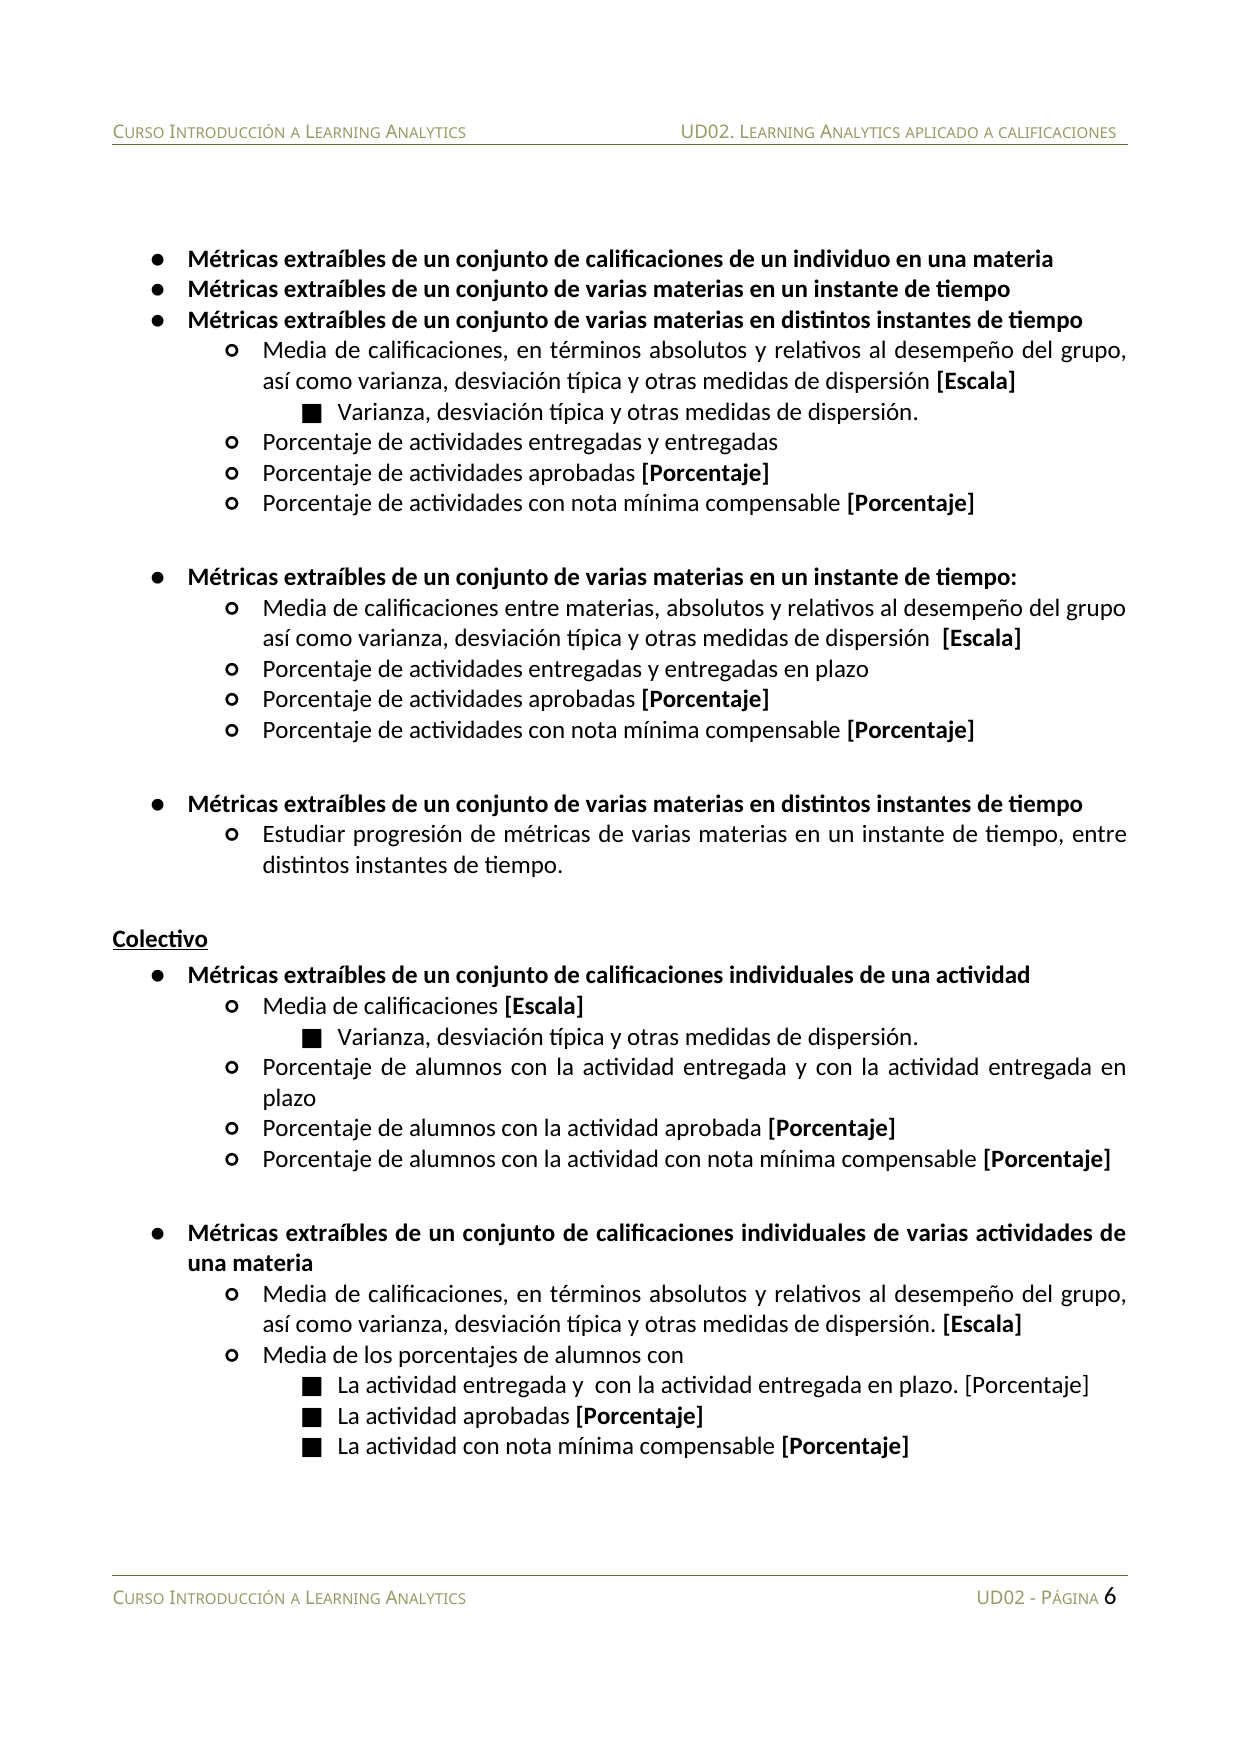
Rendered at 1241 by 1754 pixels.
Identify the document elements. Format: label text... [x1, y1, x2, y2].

list Métricas extraíbles de un conjunto de calificaciones individuales de una actividad [150, 960, 1128, 990]
list La actividad aprobadas [Porcentaje] [300, 1400, 1128, 1430]
list Porcentaje de actividades con nota mínima compensable [Porcentaje] [225, 714, 1128, 744]
list Porcentaje de alumnos con la actividad entregada y con la actividad entregada en plazo [225, 1051, 1128, 1112]
list La actividad con nota mínima compensable [Porcentaje] [300, 1430, 1128, 1461]
list Porcentaje de actividades entregadas y entregadas [225, 426, 1128, 457]
list Estudiar progresión de métricas de varias materias en un instante de tiempo, entre distintos instantes de tiempo. [225, 818, 1128, 879]
list La actividad entregada y con la actividad entregada en plazo. [Porcentaje] [300, 1369, 1128, 1400]
list Métricas extraíbles de un conjunto de varias materias en un instante de tiempo: [150, 561, 1128, 592]
list Métricas extraíbles de un conjunto de varias materias en distintos instantes de tiempo [150, 304, 1128, 334]
text Colectivo [112, 923, 1128, 953]
list Métricas extraíbles de un conjunto de varias materias en distintos instantes de tiempo [150, 788, 1128, 818]
list Métricas extraíbles de un conjunto de varias materias en un instante de tiempo [150, 273, 1128, 304]
list Media de calificaciones, en términos absolutos y relativos al desempeño del grupo, así como varianza, desviación típica y otras medidas de dispersión. [Escala] [225, 1278, 1128, 1339]
list Porcentaje de alumnos con la actividad con nota mínima compensable [Porcentaje] [225, 1143, 1128, 1173]
list Porcentaje de actividades con nota mínima compensable [Porcentaje] [225, 487, 1128, 518]
list Varianza, desviación típica y otras medidas de dispersión. [300, 396, 1128, 426]
list Varianza, desviación típica y otras medidas de dispersión. [300, 1021, 1128, 1051]
list Media de los porcentajes de alumnos con [225, 1339, 1128, 1369]
list Métricas extraíbles de un conjunto de calificaciones de un individuo en una materia [150, 243, 1128, 273]
list Media de calificaciones, en términos absolutos y relativos al desempeño del grupo, así como varianza, desviación típica y otras medidas de dispersión [Escala] [225, 334, 1128, 396]
list Media de calificaciones entre materias, absolutos y relativos al desempeño del grupo así como varianza, desviación típica y otras medidas de dispersión [Escala] [225, 592, 1128, 653]
list Métricas extraíbles de un conjunto de calificaciones individuales de varias actividades de una materia [150, 1217, 1128, 1278]
list Porcentaje de actividades aprobadas [Porcentaje] [225, 683, 1128, 714]
list Porcentaje de actividades entregadas y entregadas en plazo [225, 653, 1128, 683]
list Media de calificaciones [Escala] [225, 990, 1128, 1021]
list Porcentaje de actividades aprobadas [Porcentaje] [225, 457, 1128, 487]
list Porcentaje de alumnos con la actividad aprobada [Porcentaje] [225, 1112, 1128, 1143]
